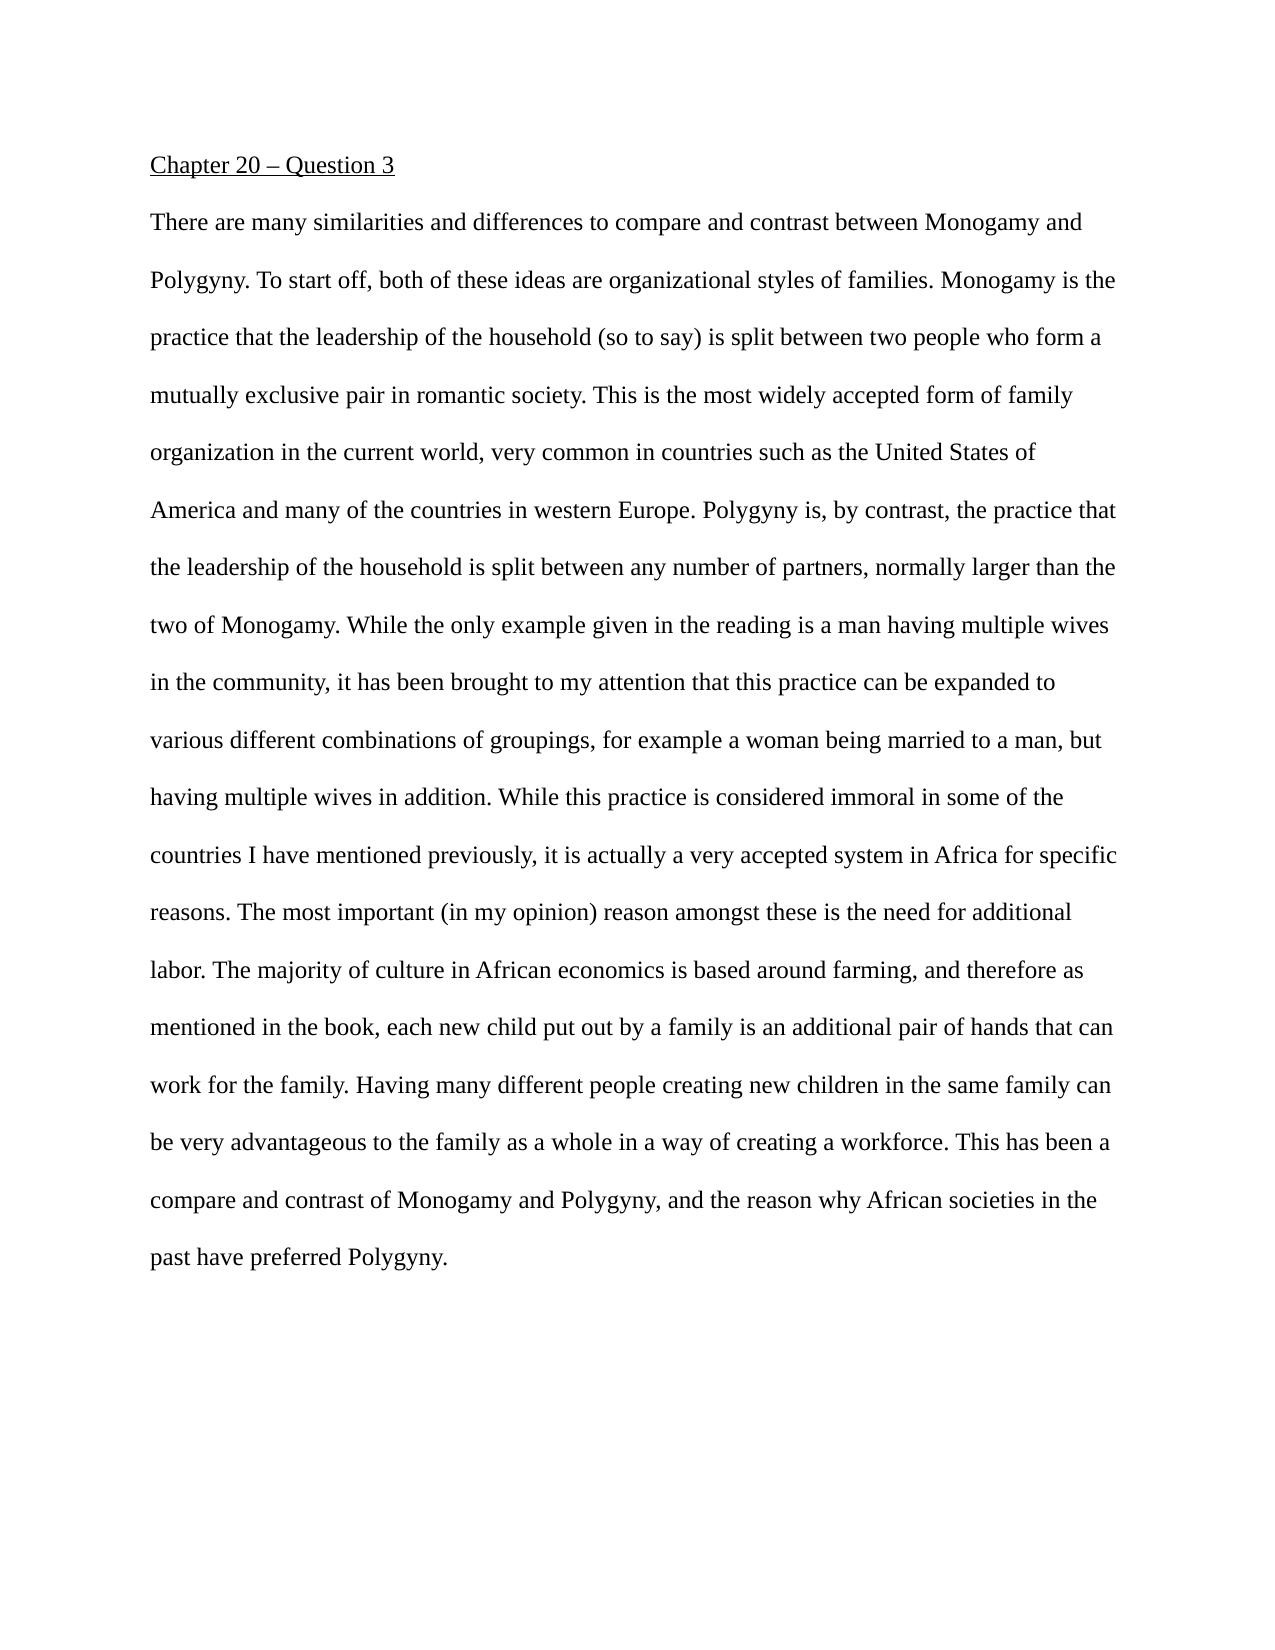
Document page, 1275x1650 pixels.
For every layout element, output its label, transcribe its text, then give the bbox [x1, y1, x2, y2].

text Chapter 20 – Question 3 [150, 150, 1125, 179]
text There are many similarities and differences to compare and contrast between Monogamy and Polygyny. To start off, both of these ideas are organizational styles of families. Monogamy is the practice that the leadership of the household (so to say) is split between two people who form a mutually exclusive pair in romantic society. This is the most widely accepted form of family organization in the current world, very common in countries such as the United States of America and many of the countries in western Europe. Polygyny is, by contrast, the practice that the leadership of the household is split between any number of partners, normally larger than the two of Monogamy. While the only example given in the reading is a man having multiple wives in the community, it has been brought to my attention that this practice can be expanded to various different combinations of groupings, for example a woman being married to a man, but having multiple wives in addition. While this practice is considered immoral in some of the countries I have mentioned previously, it is actually a very accepted system in Africa for specific reasons. The most important (in my opinion) reason amongst these is the need for additional labor. The majority of culture in African economics is based around farming, and therefore as mentioned in the book, each new child put out by a family is an additional pair of hands that can work for the family. Having many different people creating new children in the same family can be very advantageous to the family as a whole in a way of creating a workforce. This has been a compare and contrast of Monogamy and Polygyny, and the reason why African societies in the past have preferred Polygyny. [150, 207, 1125, 1271]
